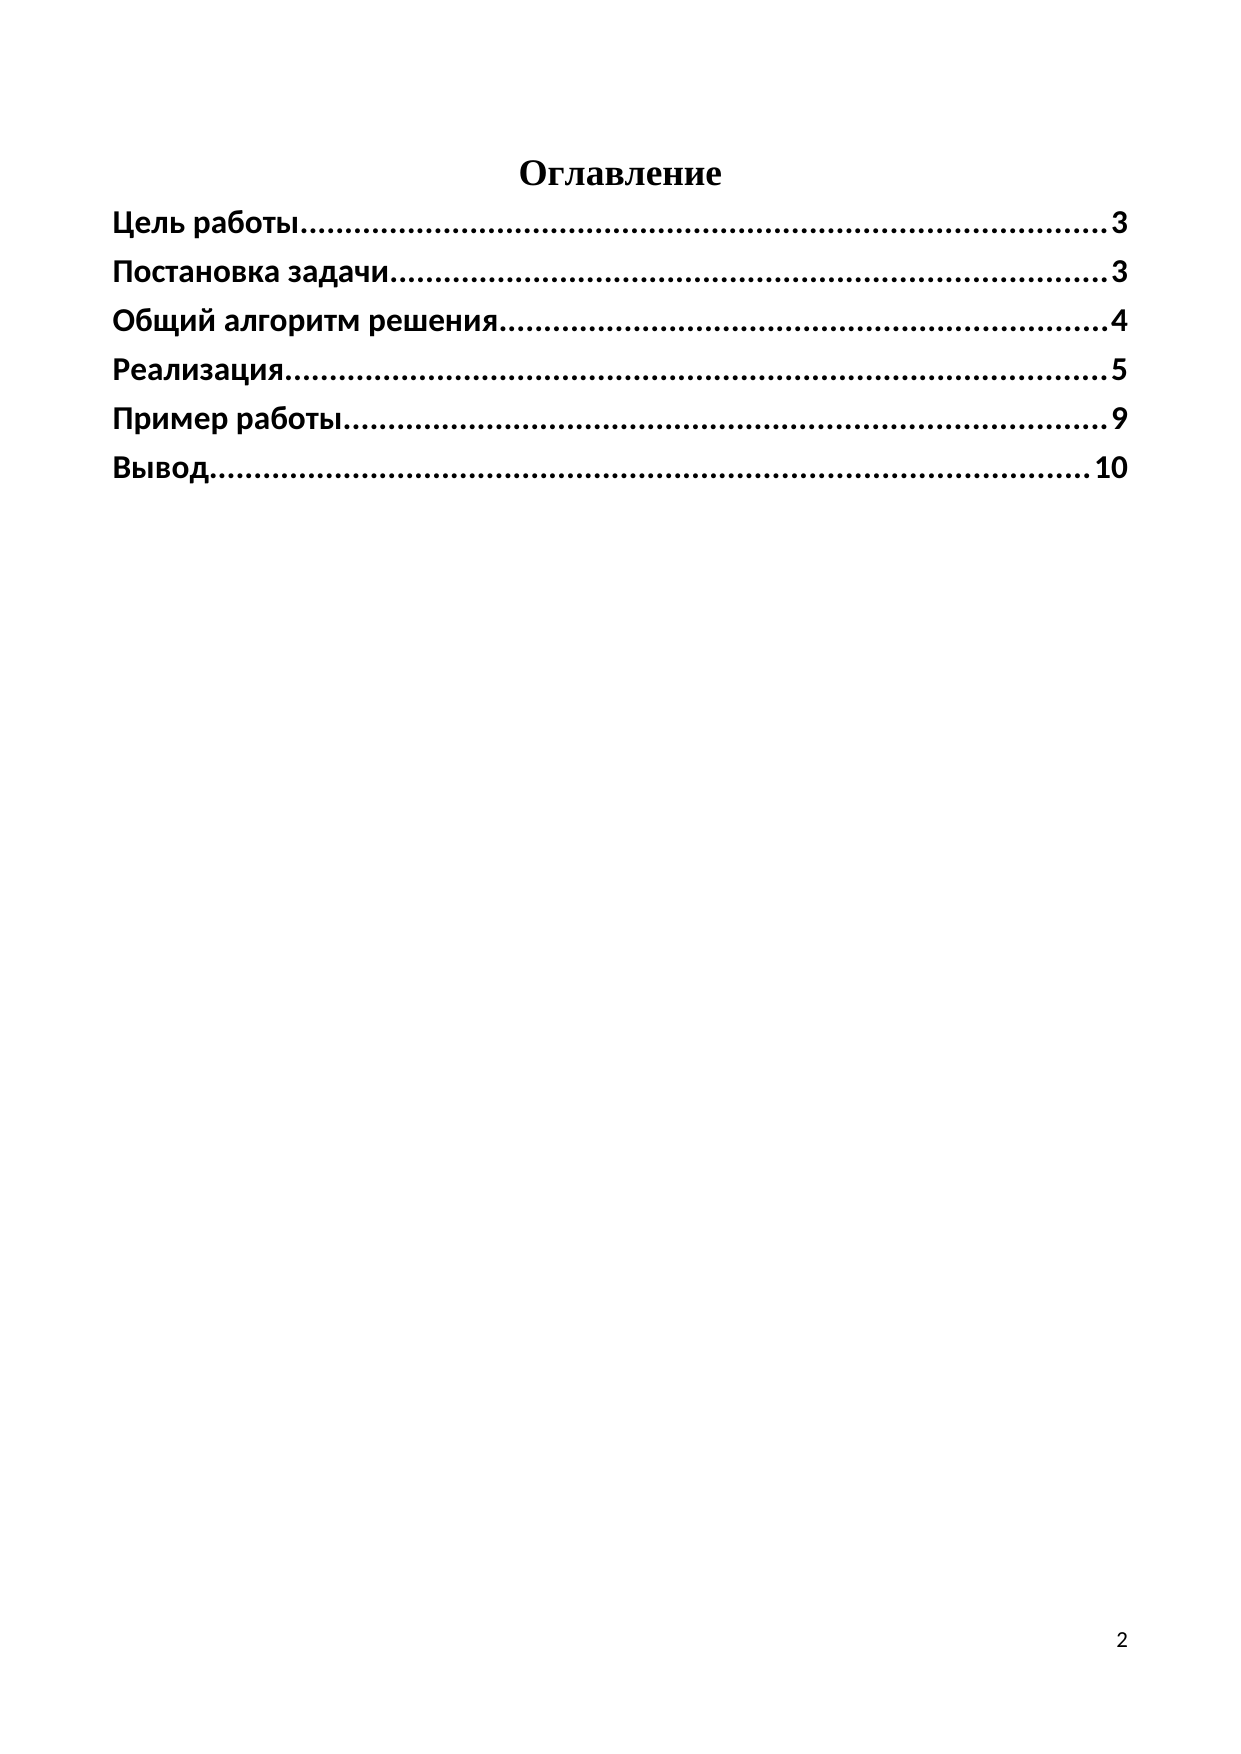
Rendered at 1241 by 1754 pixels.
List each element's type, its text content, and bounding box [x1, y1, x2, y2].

text Пример работы 9 [112, 397, 1128, 438]
text Цель работы 3 [112, 201, 1128, 242]
text Постановка задачи 3 [112, 250, 1128, 291]
text Общий алгоритм решения 4 [112, 299, 1128, 340]
text Вывод 10 [112, 446, 1128, 487]
subtitle Оглавление [112, 150, 1128, 193]
text Реализация 5 [112, 348, 1128, 389]
